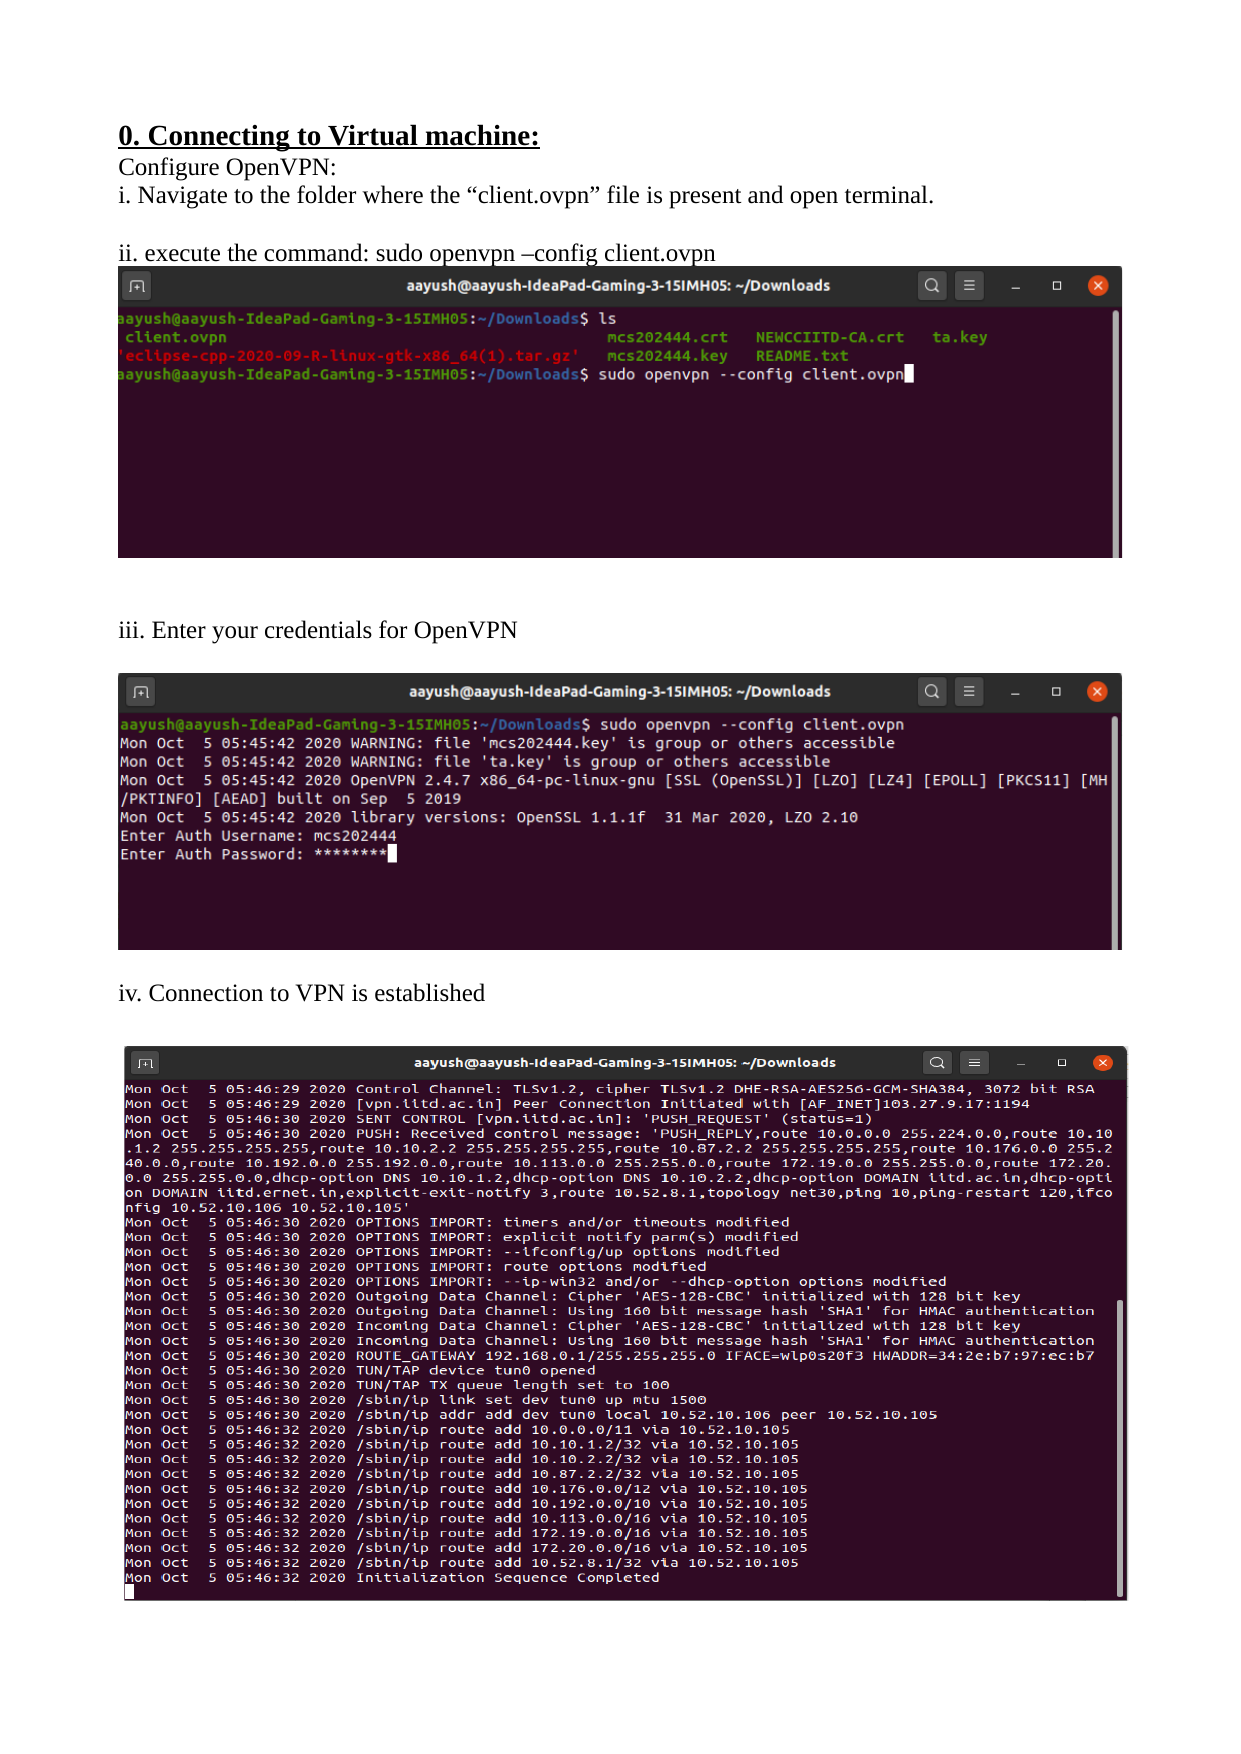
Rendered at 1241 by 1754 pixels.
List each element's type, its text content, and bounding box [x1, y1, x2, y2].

text Configure OpenVPN: [118, 152, 1122, 180]
text 0. Connecting to Virtual machine: [118, 118, 1122, 152]
text iii. Enter your credentials for OpenVPN [118, 616, 1122, 644]
picture [118, 673, 1123, 950]
picture [118, 266, 1123, 558]
text iv. Connection to VPN is established [118, 978, 1122, 1007]
picture [124, 1046, 1129, 1601]
text i. Navigate to the folder where the “client.ovpn” file is present and open terminal. [118, 180, 1122, 209]
text ii. execute the command: sudo openvpn –config client.ovpn [118, 238, 1122, 266]
